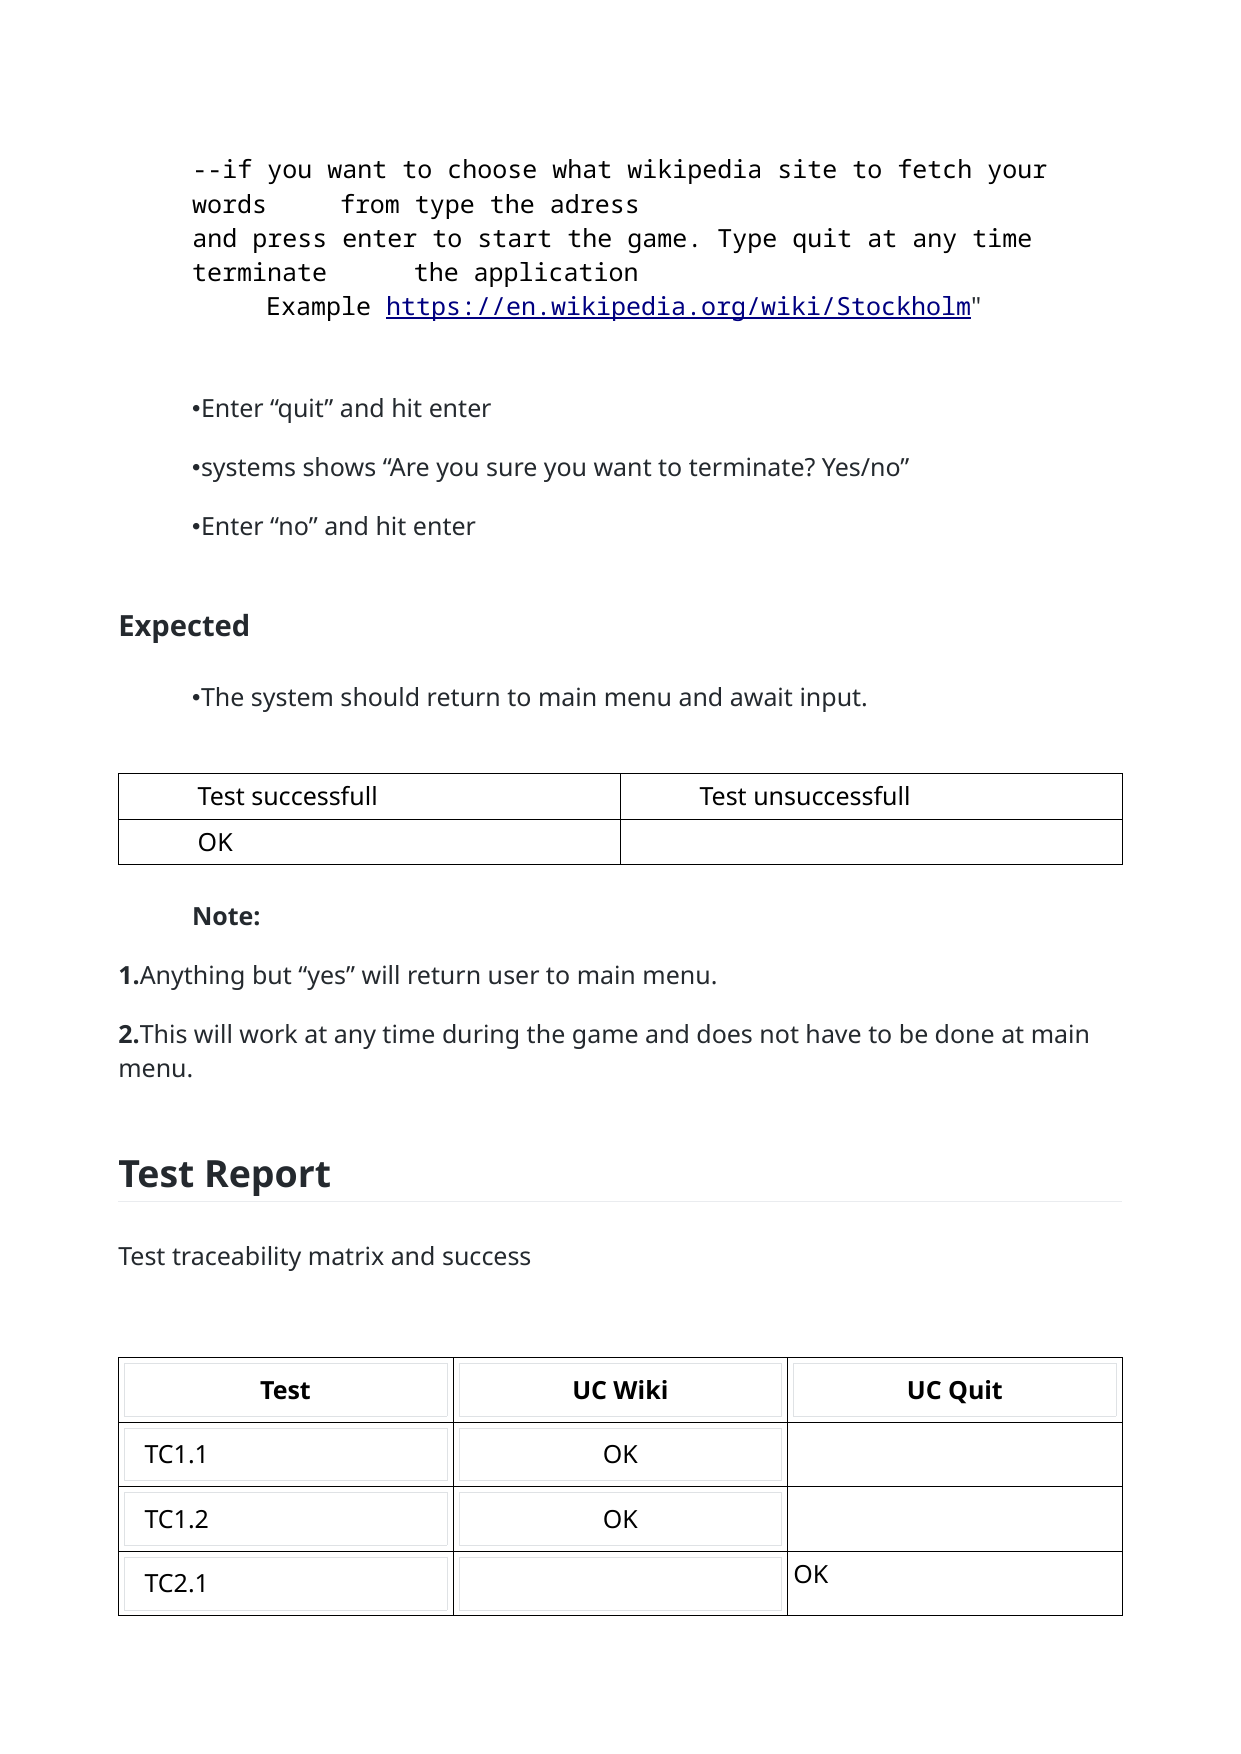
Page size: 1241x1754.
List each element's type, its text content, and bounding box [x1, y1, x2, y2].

list Example https://en.wikipedia.org/wiki/Stockholm" [118, 288, 1122, 322]
subtitle Test Report [118, 1147, 1122, 1201]
table_cell OK [119, 820, 620, 864]
list and press enter to start the game. Type quit at any time terminate the application [118, 220, 1122, 288]
list systems shows “Are you sure you want to terminate? Yes/no” [118, 450, 1122, 484]
table_cell [621, 820, 1122, 864]
list The system should return to main menu and await input. [118, 680, 1122, 748]
table_cell TC1.2 [119, 1487, 453, 1551]
table_cell [788, 1423, 1122, 1486]
table_cell OK [454, 1487, 787, 1551]
table_cell [788, 1487, 1122, 1551]
subtitle Expected [118, 605, 1122, 645]
table_header Test successfull [119, 774, 620, 819]
list --if you want to choose what wikipedia site to fetch your words from type the adress [118, 152, 1122, 220]
table_cell TC1.1 [119, 1423, 453, 1486]
list Note: [118, 865, 1122, 932]
text 2.This will work at any time during the game and does not have to be done at main menu. [118, 1017, 1122, 1085]
table_cell OK [788, 1552, 1122, 1615]
list Enter “no” and hit enter [118, 509, 1122, 543]
table_cell [454, 1552, 787, 1615]
text 1.Anything but “yes” will return user to main menu. [118, 957, 1122, 992]
table_header Test [119, 1358, 453, 1422]
list Enter “quit” and hit enter [118, 391, 1122, 425]
table_header UC Wiki [454, 1358, 787, 1422]
table_cell TC2.1 [119, 1552, 453, 1615]
table_header UC Quit [788, 1358, 1122, 1422]
table_header Test unsuccessfull [621, 774, 1122, 819]
table_cell OK [454, 1423, 787, 1486]
text Test traceability matrix and success [118, 1239, 1122, 1273]
